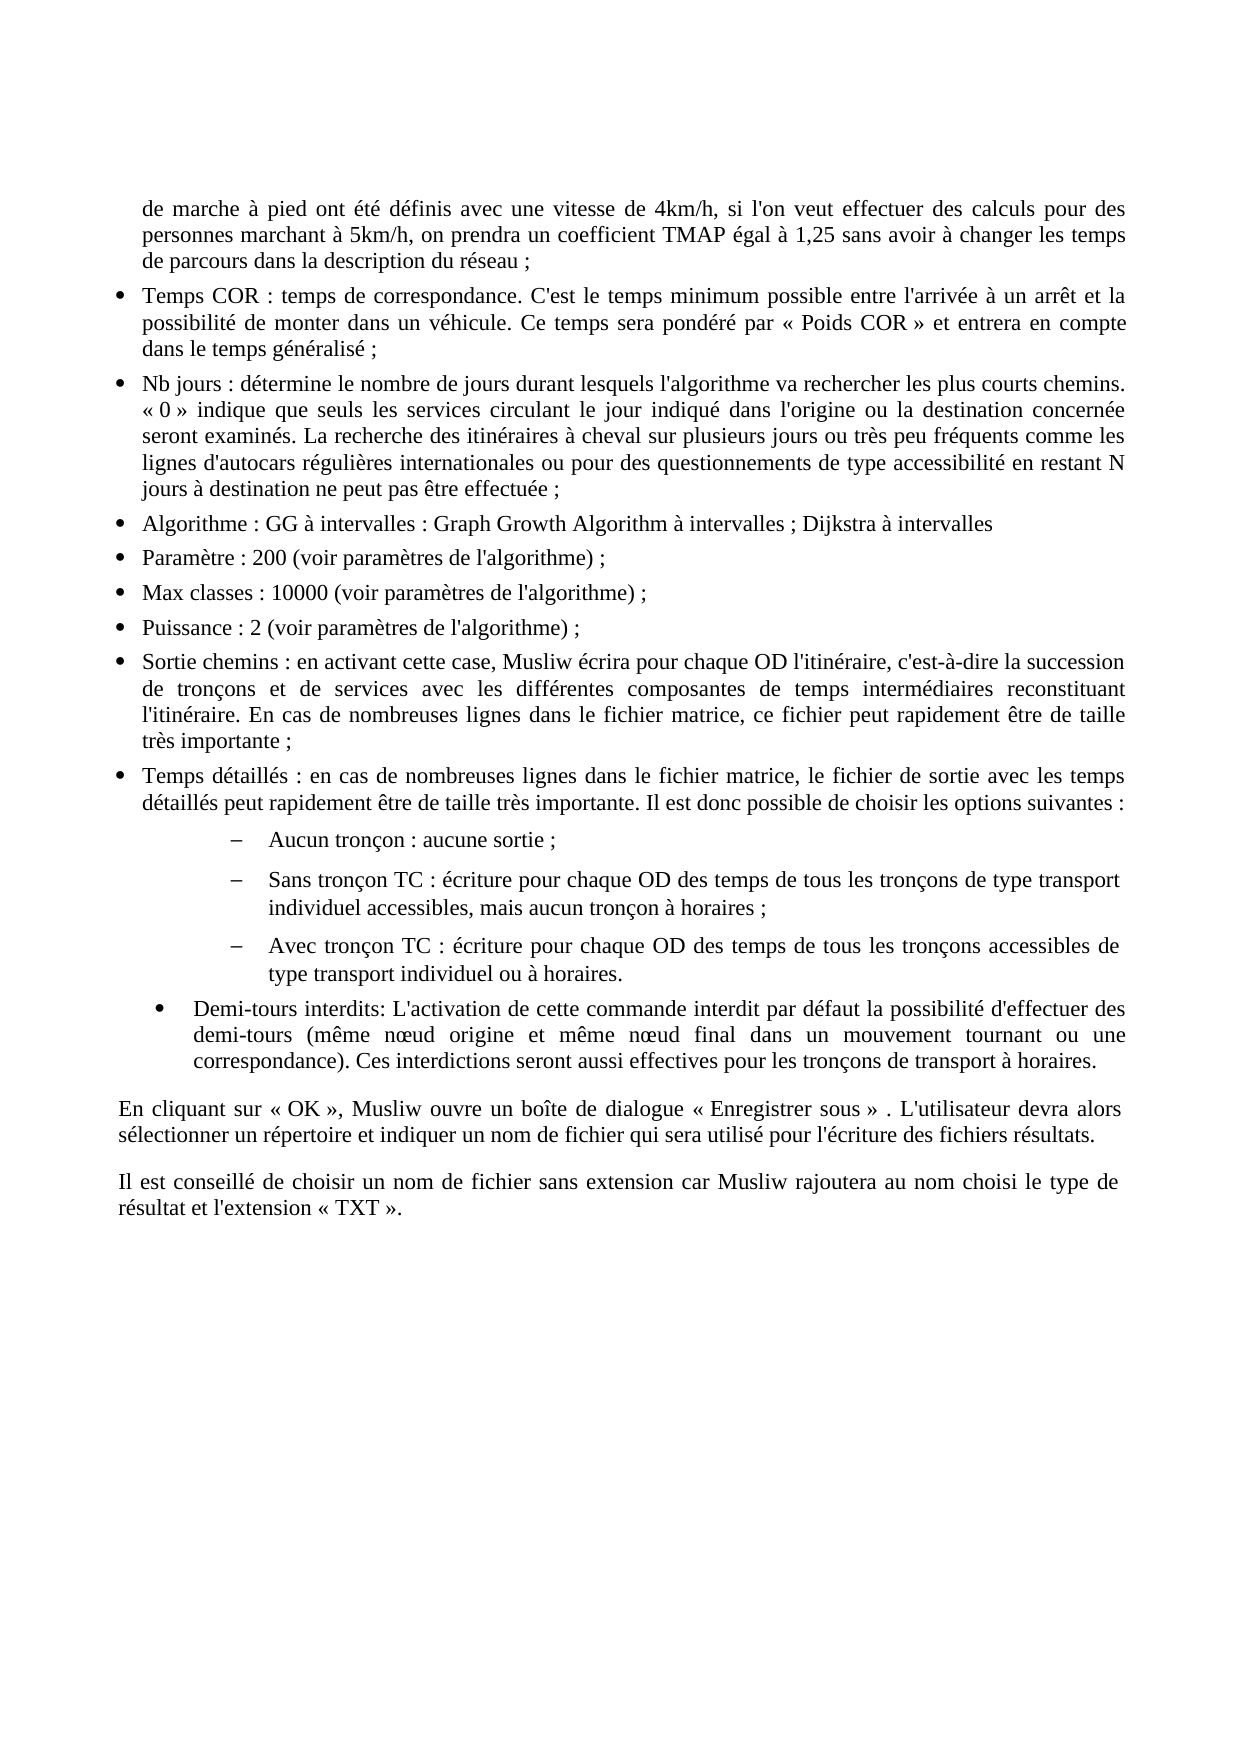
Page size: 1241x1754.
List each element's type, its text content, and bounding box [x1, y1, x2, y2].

list Nb jours : détermine le nombre de jours durant lesquels l'algorithme va rechercher les plus courts chemins. « 0 » indique que seuls les services circulant le jour indiqué dans l'origine ou la destination concernée seront examinés. La recherche des itinéraires à cheval sur plusieurs jours ou très peu fréquents comme les lignes d'autocars régulières internationales ou pour des questionnements de type accessibilité en restant N jours à destination ne peut pas être effectuée ; [116, 369, 1127, 501]
list Paramètre : 200 (voir paramètres de l'algorithme) ; [116, 544, 1127, 571]
text Il est conseillé de choisir un nom de fichier sans extension car Musliw rajoutera au nom choisi le type de résultat et l'extension « TXT ». [118, 1168, 1122, 1221]
list Sans tronçon TC : écriture pour chaque OD des temps de tous les tronçons de type transport individuel accessibles, mais aucun tronçon à horaires ; [231, 863, 1122, 920]
list Temps COR : temps de correspondance. C'est le temps minimum possible entre l'arrivée à un arrêt et la possibilité de monter dans un véhicule. Ce temps sera pondéré par « Poids COR » et entrera en compte dans le temps généralisé ; [116, 282, 1127, 361]
list Aucun tronçon : aucune sortie ; [231, 823, 1122, 854]
list Max classes : 10000 (voir paramètres de l'algorithme) ; [116, 579, 1127, 605]
list Temps détaillés : en cas de nombreuses lignes dans le fichier matrice, le fichier de sortie avec les temps détaillés peut rapidement être de taille très importante. Il est donc possible de choisir les options suivantes : [116, 762, 1127, 815]
list Algorithme : GG à intervalles : Graph Growth Algorithm à intervalles ; Dijkstra à intervalles [116, 510, 1127, 536]
list Avec tronçon TC : écriture pour chaque OD des temps de tous les tronçons accessibles de type transport individuel ou à horaires. [231, 929, 1122, 986]
text En cliquant sur « OK », Musliw ouvre un boîte de dialogue « Enregistrer sous » . L'utilisateur devra alors sélectionner un répertoire et indiquer un nom de fichier qui sera utilisé pour l'écriture des fichiers résultats. [118, 1094, 1122, 1147]
list Sortie chemins : en activant cette case, Musliw écrira pour chaque OD l'itinéraire, c'est-à-dire la succession de tronçons et de services avec les différentes composantes de temps intermédiaires reconstituant l'itinéraire. En cas de nombreuses lignes dans le fichier matrice, ce fichier peut rapidement être de taille très importante ; [116, 648, 1127, 754]
list de marche à pied ont été définis avec une vitesse de 4km/h, si l'on veut effectuer des calculs pour des personnes marchant à 5km/h, on prendra un coefficient TMAP égal à 1,25 sans avoir à changer les temps de parcours dans la description du réseau ; [116, 195, 1127, 274]
list Puissance : 2 (voir paramètres de l'algorithme) ; [116, 614, 1127, 640]
list Demi-tours interdits: L'activation de cette commande interdit par défaut la possibilité d'effectuer des demi-tours (même nœud origine et même nœud final dans un mouvement tournant ou une correspondance). Ces interdictions seront aussi effectives pour les tronçons de transport à horaires. [156, 995, 1127, 1074]
